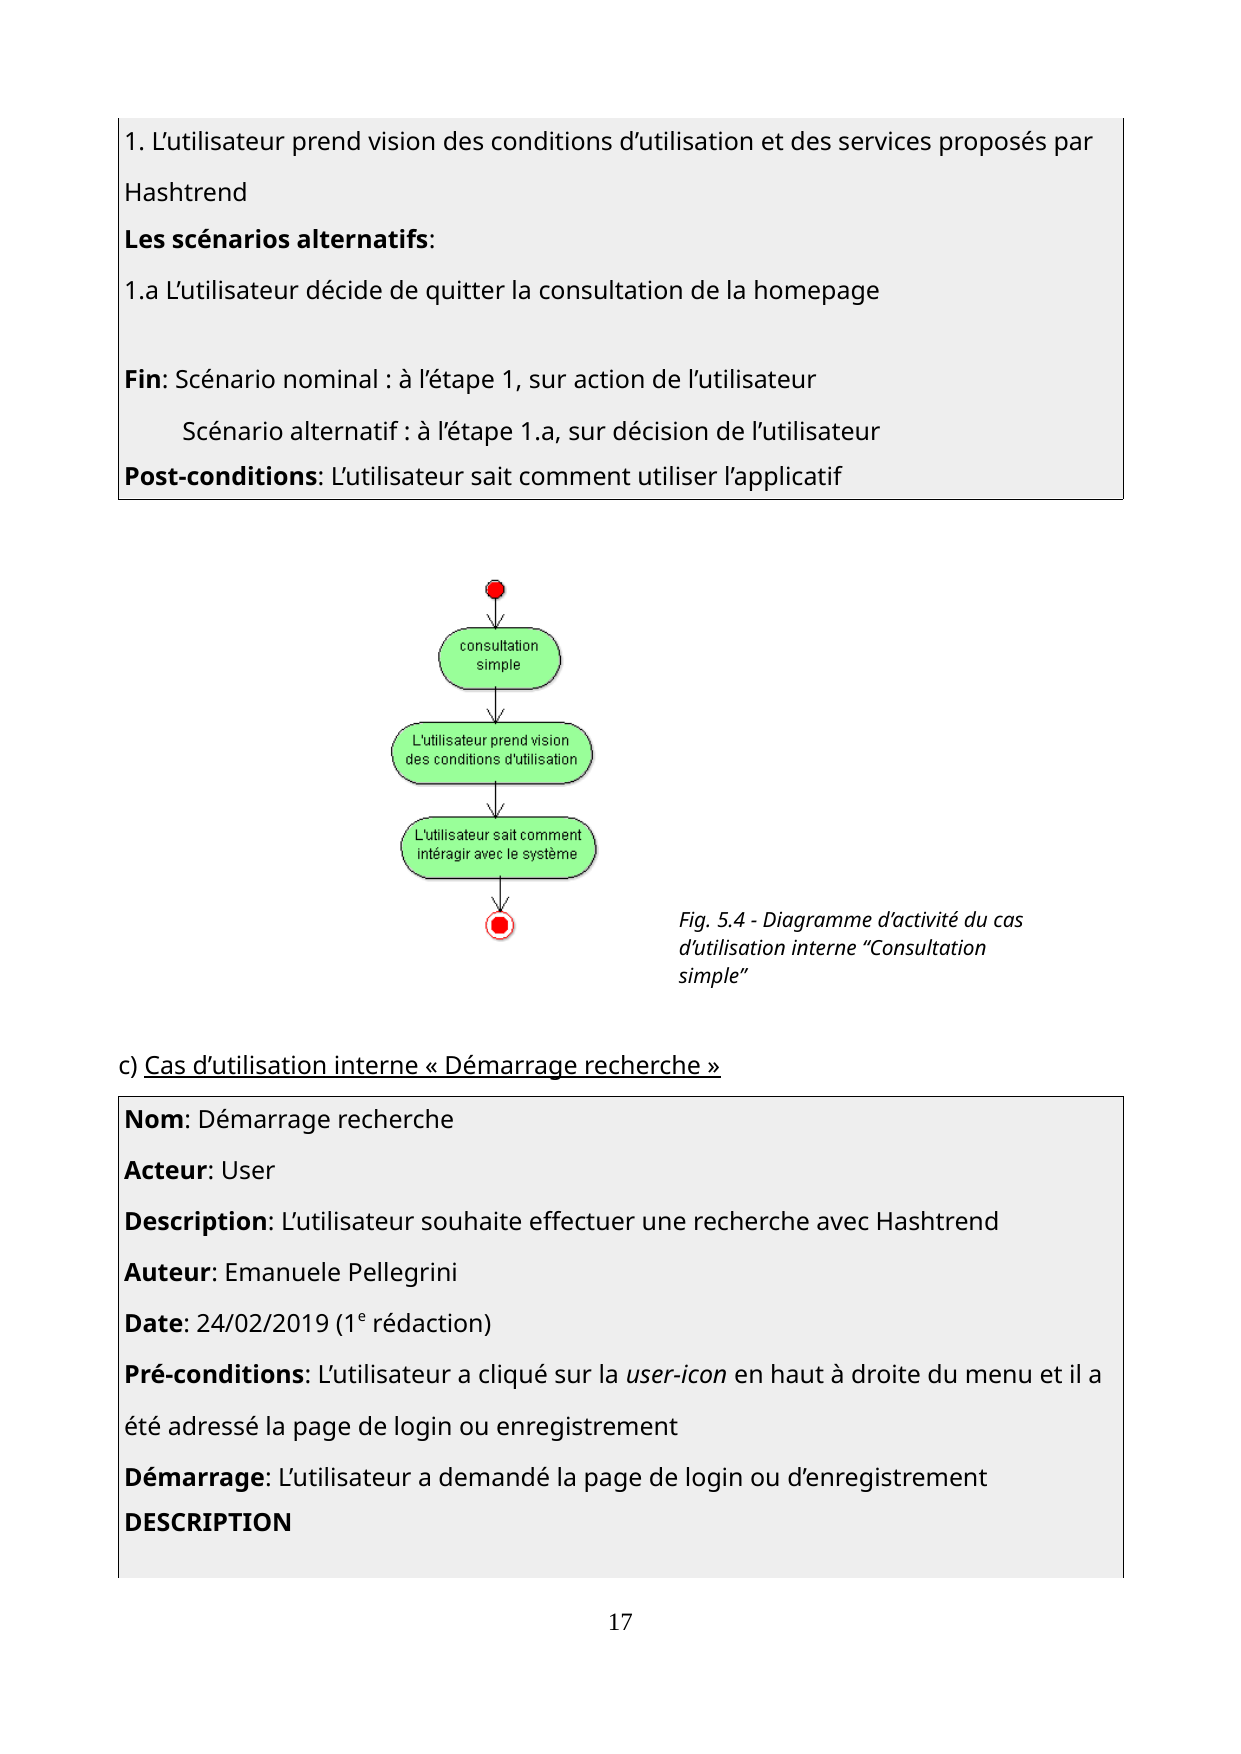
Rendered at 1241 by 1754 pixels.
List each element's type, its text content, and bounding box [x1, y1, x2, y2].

table_cell DESCRIPTION [119, 1499, 1123, 1578]
text c) Cas d’utilisation interne « Démarrage recherche » [118, 1047, 1122, 1081]
table_cell Fin: Scénario nominal : à l’étape 1, sur action de l’utilisateur Scénario alternatif : à l’étape 1.a, sur décision de l’utilisateur [119, 356, 1123, 453]
table_header Nom: Démarrage recherche Acteur: User Description: L’utilisateur souhaite effectuer une recherche avec Hashtrend Auteur: Emanuele Pellegrini Date: 24/02/2019 (1e rédaction) Pré-conditions: L’utilisateur a cliqué sur la user-icon en haut à droite du menu et il a été adressé la page de login ou enregistrement Démarrage: L’utilisateur a demandé la page de login ou d’enregistrement [119, 1097, 1123, 1499]
table_cell 1. L’utilisateur prend vision des conditions d’utilisation et des services proposés par Hashtrend [119, 118, 1123, 215]
table_cell Post-conditions: L’utilisateur sait comment utiliser l’applicatif [119, 453, 1123, 498]
table_cell Les scénarios alternatifs: 1.a L’utilisateur décide de quitter la consultation de la homepage [119, 215, 1123, 356]
picture [338, 561, 658, 962]
